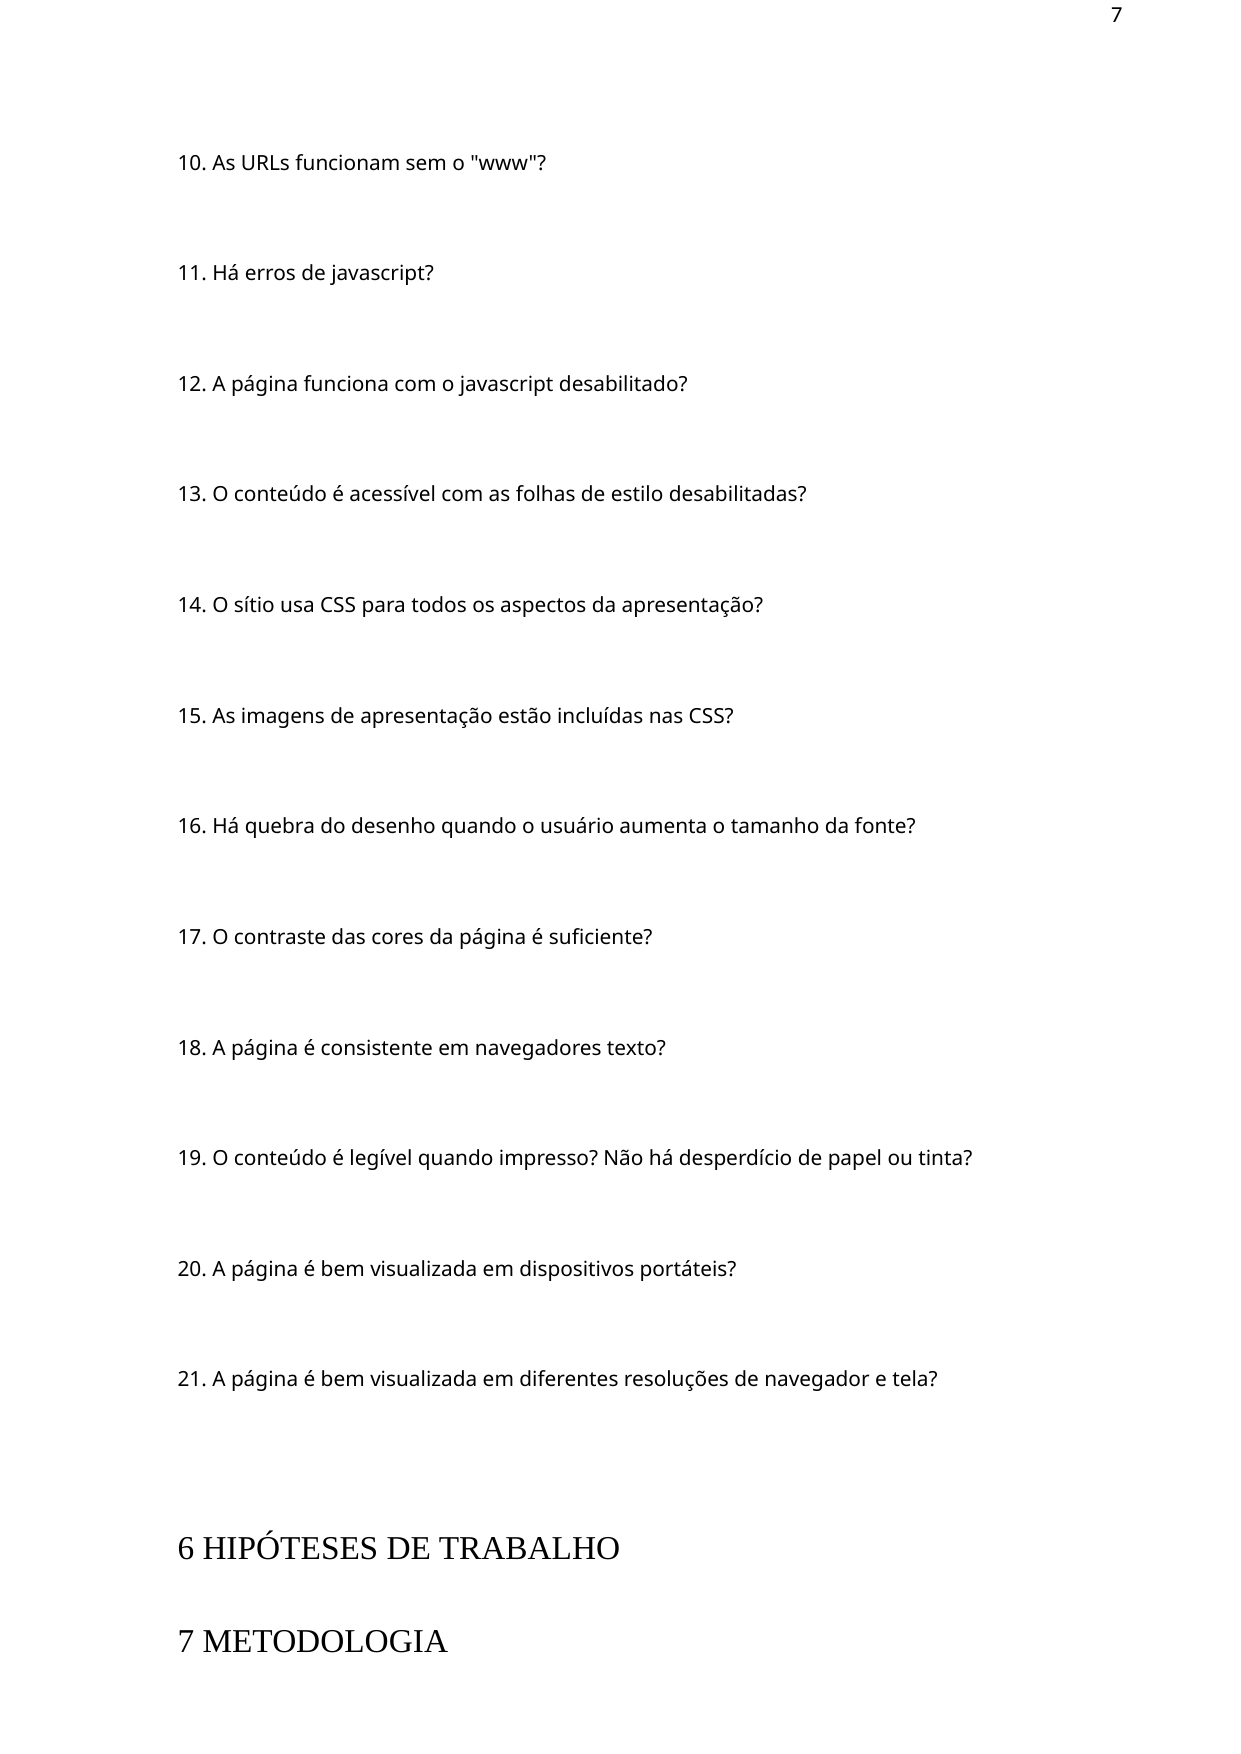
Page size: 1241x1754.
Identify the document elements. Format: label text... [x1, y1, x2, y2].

text 14. O sítio usa CSS para todos os aspectos da apresentação? [88, 590, 1122, 618]
text 18. A página é consistente em navegadores texto? [88, 1033, 1122, 1061]
text 6 HIPÓTESES DE TRABALHO [177, 1528, 1122, 1566]
text 10. As URLs funcionam sem o "www"? [88, 148, 1122, 176]
text 21. A página é bem visualizada em diferentes resoluções de navegador e tela? [88, 1364, 1122, 1393]
text 19. O conteúdo é legível quando impresso? Não há desperdício de papel ou tinta? [88, 1143, 1122, 1172]
text 15. As imagens de apresentação estão incluídas nas CSS? [88, 701, 1122, 729]
text 13. O conteúdo é acessível com as folhas de estilo desabilitadas? [88, 479, 1122, 508]
text 17. O contraste das cores da página é suficiente? [88, 922, 1122, 950]
text 11. Há erros de javascript? [88, 258, 1122, 287]
text 12. A página funciona com o javascript desabilitado? [88, 369, 1122, 397]
text 7 METODOLOGIA [177, 1621, 1122, 1659]
text 20. A página é bem visualizada em dispositivos portáteis? [88, 1254, 1122, 1282]
text 16. Há quebra do desenho quando o usuário aumenta o tamanho da fonte? [88, 811, 1122, 840]
